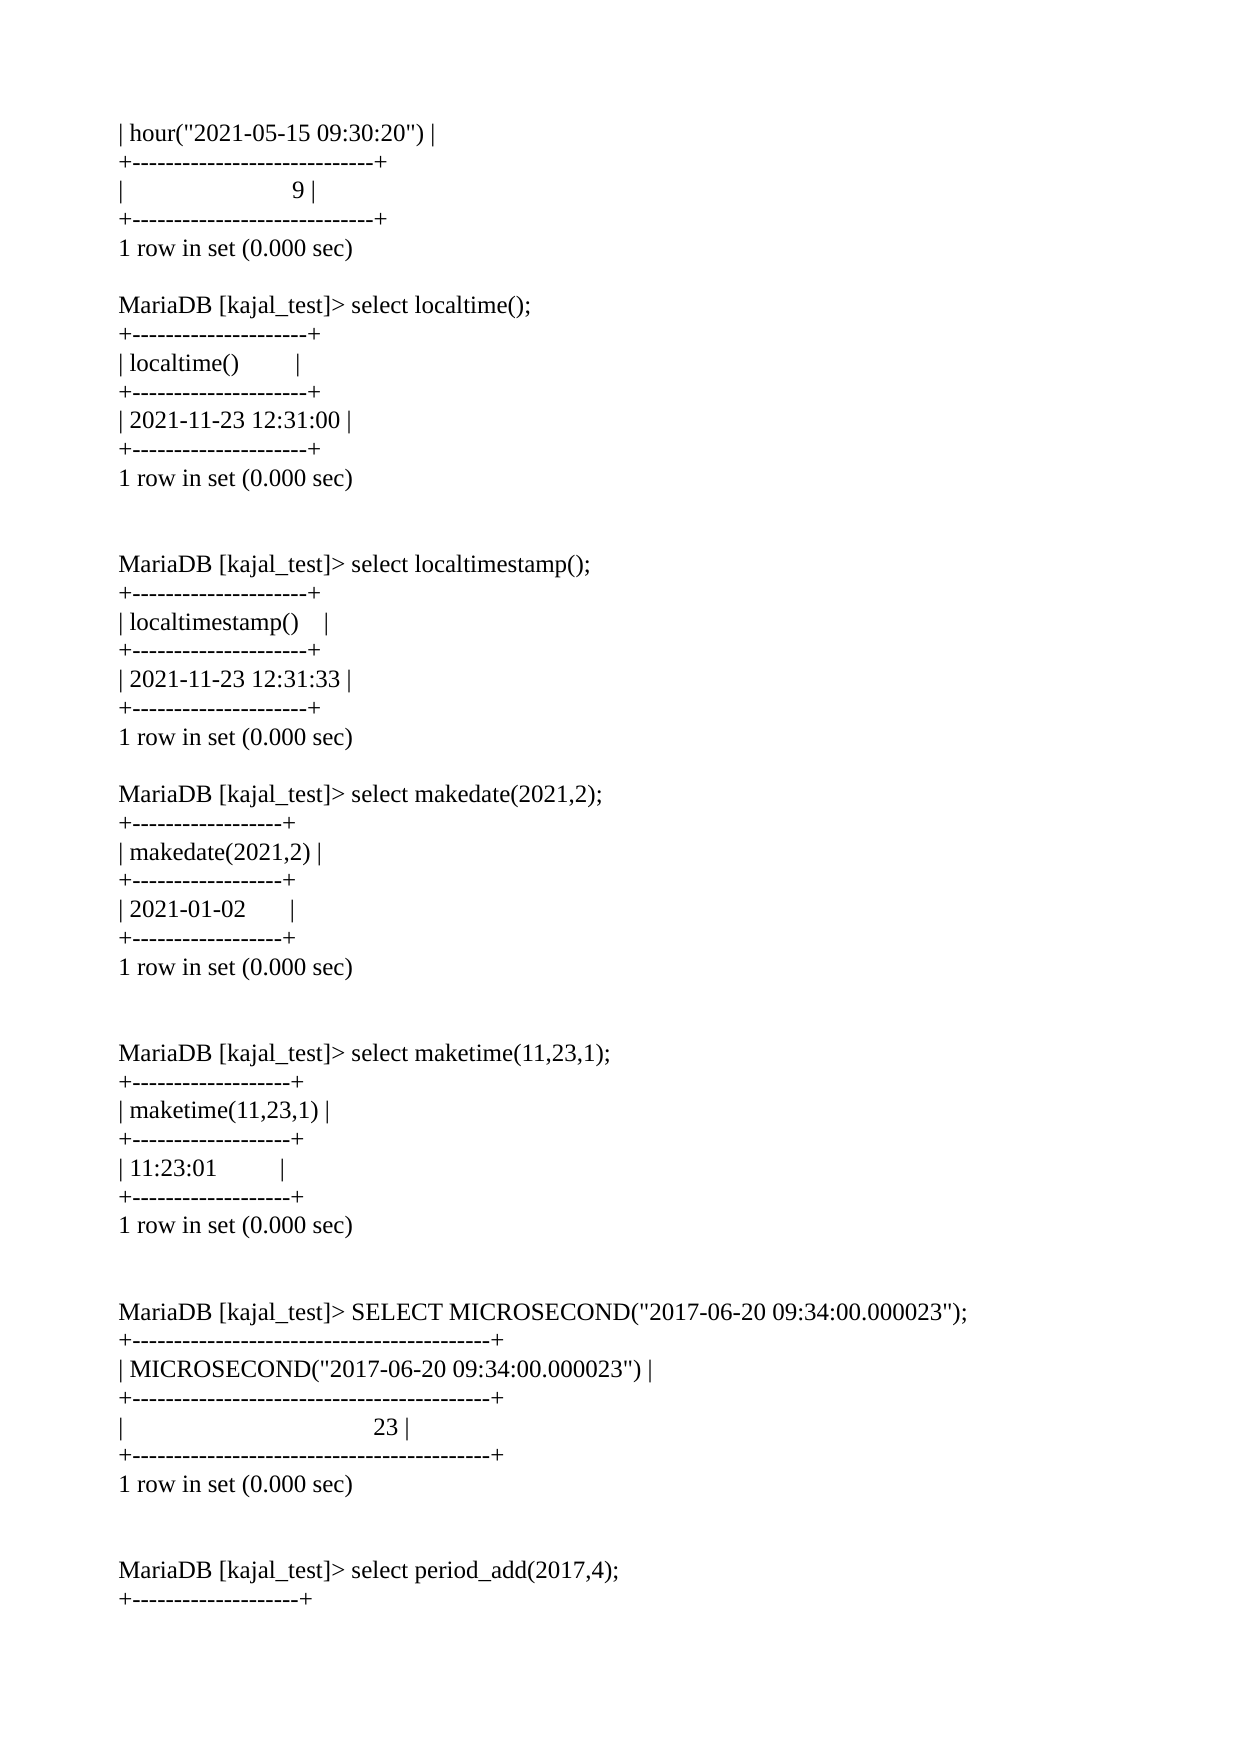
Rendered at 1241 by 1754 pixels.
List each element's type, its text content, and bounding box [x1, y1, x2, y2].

text 1 row in set (0.000 sec) [118, 1211, 1122, 1239]
text | 23 | [118, 1412, 1122, 1441]
text 1 row in set (0.000 sec) [118, 1469, 1122, 1498]
text +------------------+ [118, 923, 1122, 952]
text +-------------------+ [118, 1067, 1122, 1096]
text | 2021-11-23 12:31:00 | [118, 406, 1122, 434]
text | MICROSECOND("2017-06-20 09:34:00.000023") | [118, 1354, 1122, 1383]
text MariaDB [kajal_test]> select localtimestamp(); [118, 549, 1122, 578]
text +---------------------+ [118, 434, 1122, 463]
text | 2021-11-23 12:31:33 | [118, 664, 1122, 693]
text +-------------------+ [118, 1124, 1122, 1153]
text +---------------------+ [118, 578, 1122, 607]
text +-------------------------------------------+ [118, 1326, 1122, 1354]
text 1 row in set (0.000 sec) [118, 463, 1122, 492]
text | makedate(2021,2) | [118, 837, 1122, 866]
text +---------------------+ [118, 693, 1122, 722]
text +---------------------+ [118, 636, 1122, 664]
text MariaDB [kajal_test]> select maketime(11,23,1); [118, 1038, 1122, 1067]
text | 2021-01-02 | [118, 894, 1122, 923]
text | 9 | [118, 176, 1122, 204]
text +-------------------+ [118, 1182, 1122, 1211]
text 1 row in set (0.000 sec) [118, 952, 1122, 981]
text +---------------------+ [118, 319, 1122, 348]
text +------------------+ [118, 808, 1122, 837]
text | 11:23:01 | [118, 1153, 1122, 1182]
text | hour("2021-05-15 09:30:20") | [118, 118, 1122, 147]
text MariaDB [kajal_test]> select period_add(2017,4); [118, 1556, 1122, 1584]
text MariaDB [kajal_test]> select localtime(); [118, 291, 1122, 319]
text +------------------+ [118, 866, 1122, 894]
text +-------------------------------------------+ [118, 1441, 1122, 1469]
text | localtimestamp() | [118, 607, 1122, 636]
text +-----------------------------+ [118, 204, 1122, 233]
text +---------------------+ [118, 377, 1122, 406]
text 1 row in set (0.000 sec) [118, 233, 1122, 262]
text +--------------------+ [118, 1584, 1122, 1613]
text +-----------------------------+ [118, 147, 1122, 176]
text MariaDB [kajal_test]> SELECT MICROSECOND("2017-06-20 09:34:00.000023"); [118, 1297, 1122, 1326]
text | maketime(11,23,1) | [118, 1096, 1122, 1124]
text | localtime() | [118, 348, 1122, 377]
text MariaDB [kajal_test]> select makedate(2021,2); [118, 779, 1122, 808]
text +-------------------------------------------+ [118, 1383, 1122, 1412]
text 1 row in set (0.000 sec) [118, 722, 1122, 751]
